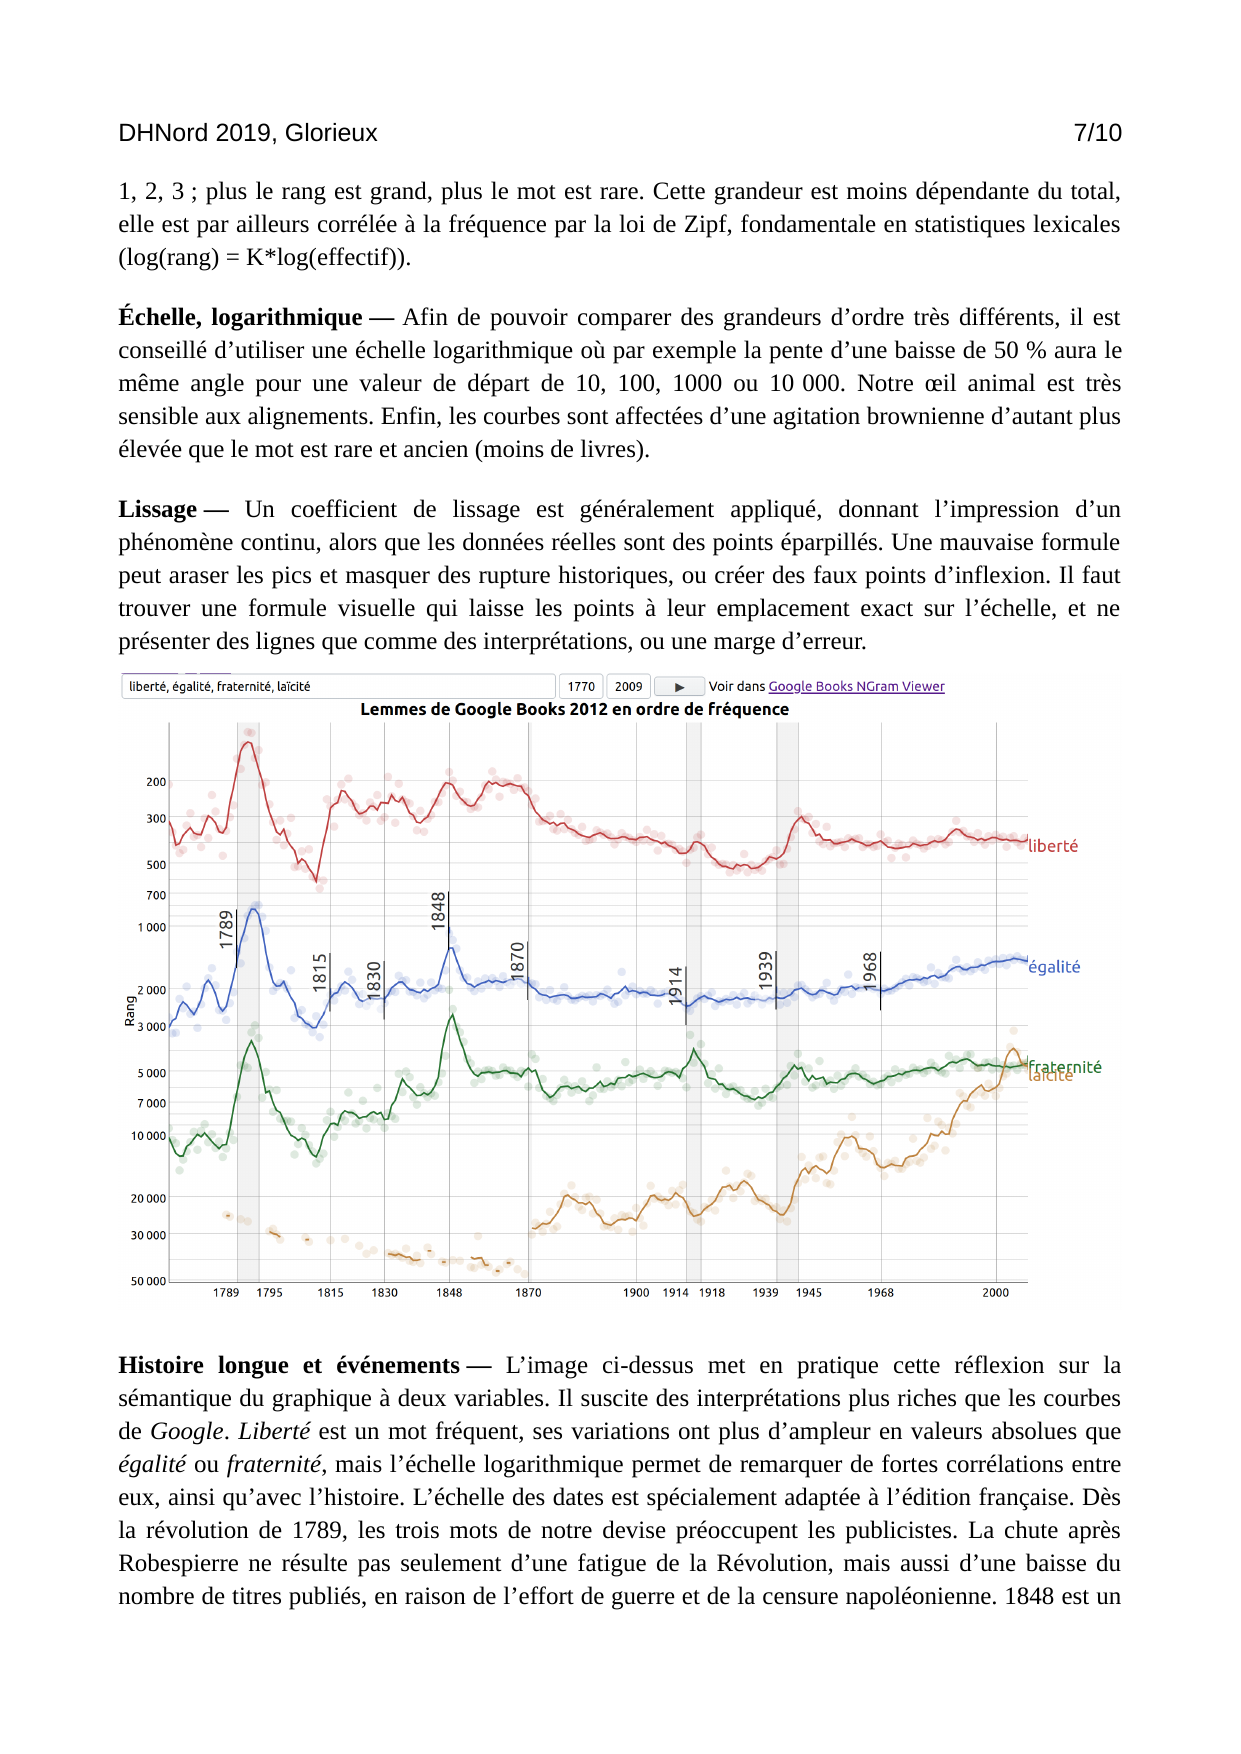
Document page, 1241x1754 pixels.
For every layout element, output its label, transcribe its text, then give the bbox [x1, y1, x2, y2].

text Échelle, logarithmique — Afin de pouvoir comparer des grandeurs d’ordre très différents, il est conseillé d’utiliser une échelle logarithmique où par exemple la pente d’une baisse de 50 % aura le même angle pour une valeur de départ de 10, 100, 1000 ou 10 000. Notre œil animal est très sensible aux alignements. Enfin, les courbes sont affectées d’une agitation brownienne d’autant plus élevée que le mot est rare et ancien (moins de livres). [118, 302, 1122, 463]
text Histoire longue et événements — L’image ci-dessus met en pratique cette réflexion sur la sémantique du graphique à deux variables. Il suscite des interprétations plus riches que les courbes de Google. Liberté est un mot fréquent, ses variations ont plus d’ampleur en valeurs absolues que égalité ou fraternité, mais l’échelle logarithmique permet de remarquer de fortes corrélations entre eux, ainsi qu’avec l’histoire. L’échelle des dates est spécialement adaptée à l’édition française. Dès la révolution de 1789, les trois mots de notre devise préoccupent les publicistes. La chute après Robespierre ne résulte pas seulement d’une fatigue de la Révolution, mais aussi d’une baisse du nombre de titres publiés, en raison de l’effort de guerre et de la censure napoléonienne. 1848 est un [118, 1350, 1122, 1609]
text Lissage — Un coefficient de lissage est généralement appliqué, donnant l’impression d’un phénomène continu, alors que les données réelles sont des points éparpillés. Une mauvaise formule peut araser les pics et masquer des rupture historiques, ou créer des faux points d’inflexion. Il faut trouver une formule visuelle qui laisse les points à leur emplacement exact sur l’échelle, et ne présenter des lignes que comme des interprétations, ou une marge d’erreur. [118, 494, 1122, 654]
picture [118, 673, 1123, 1310]
text 1, 2, 3 ; plus le rang est grand, plus le mot est rare. Cette grandeur est moins dépendante du total, elle est par ailleurs corrélée à la fréquence par la loi de Zipf, fondamentale en statistiques lexicales (log(rang) = K*log(effectif)). [118, 176, 1122, 271]
